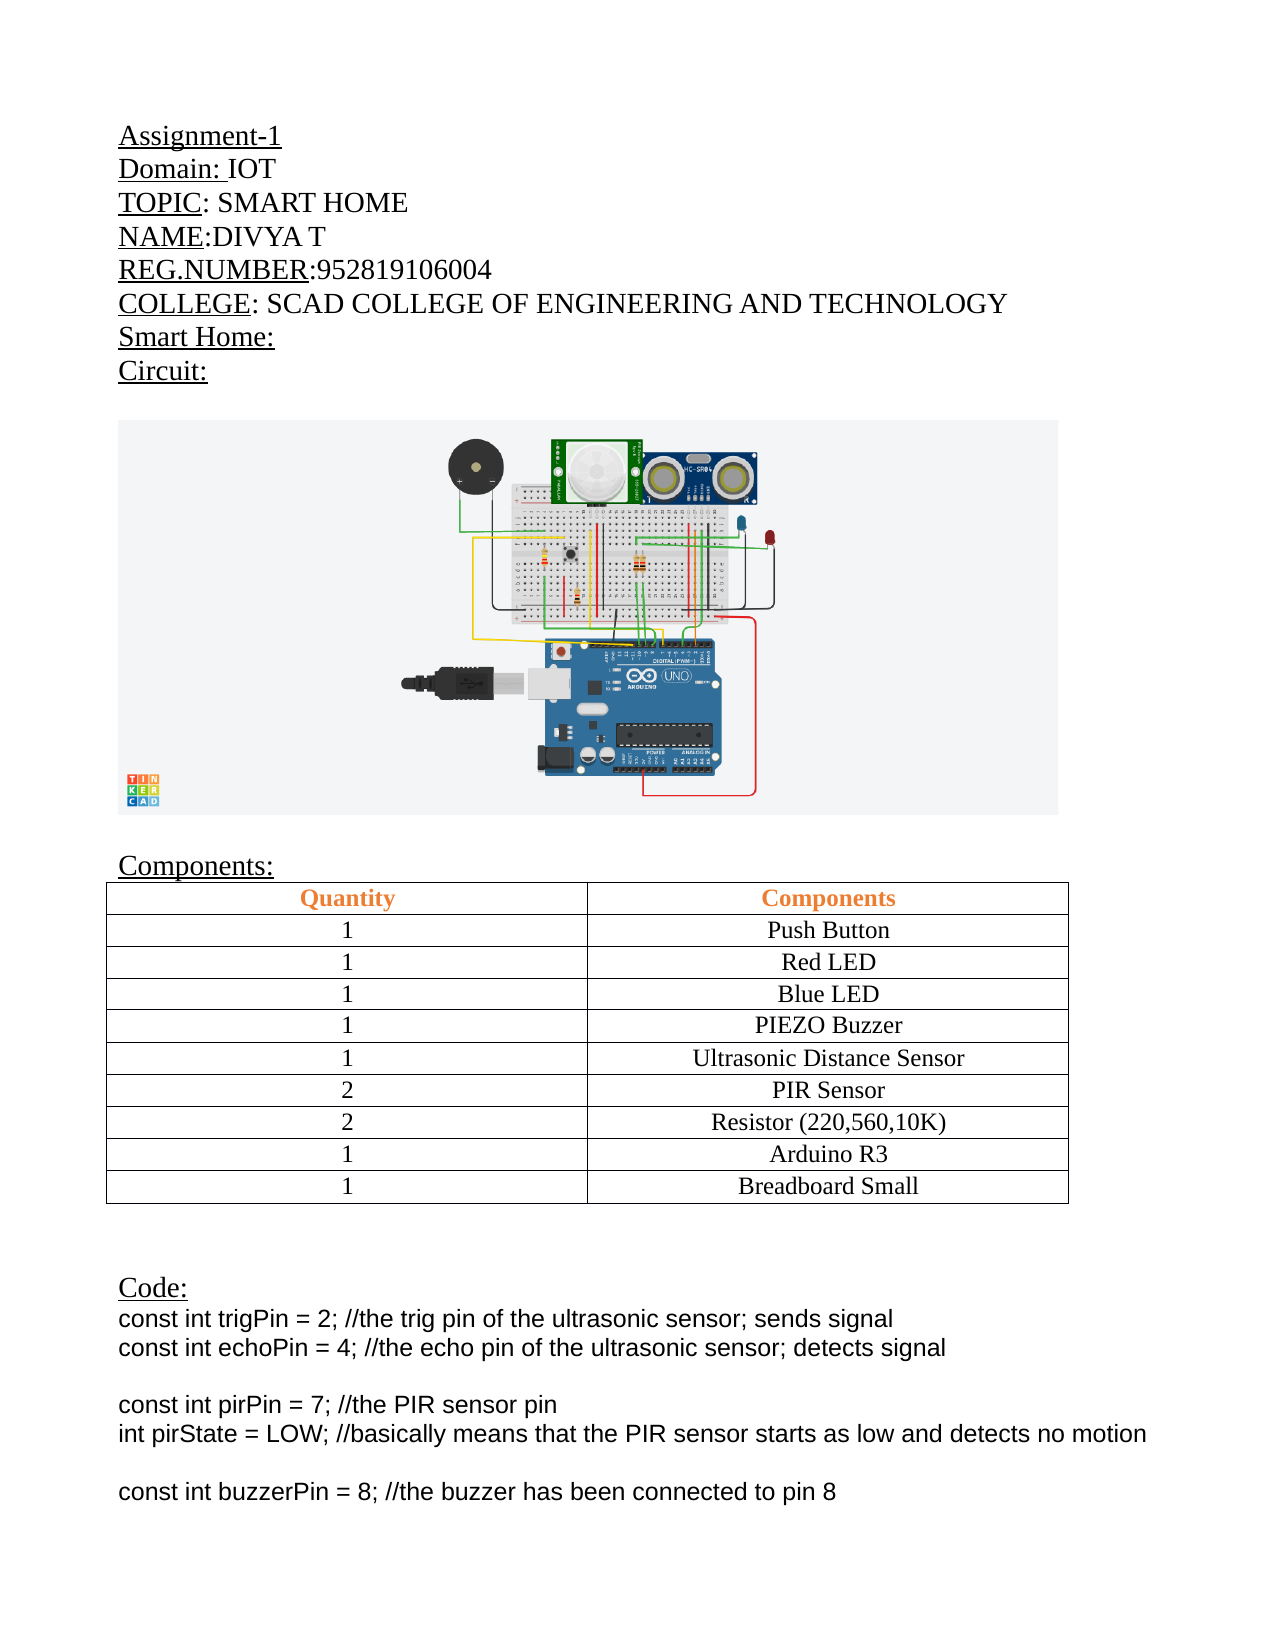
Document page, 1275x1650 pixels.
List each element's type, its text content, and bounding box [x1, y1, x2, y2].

text REG.NUMBER:952819106004 [118, 252, 1157, 286]
table_cell 1 [107, 1043, 587, 1074]
text Circuit: [118, 353, 1157, 386]
text Assignment-1 [118, 118, 1157, 152]
text const int buzzerPin = 8; //the buzzer has been connected to pin 8 [118, 1477, 1157, 1505]
table_cell PIR Sensor [588, 1075, 1068, 1106]
table_cell 1 [107, 915, 587, 946]
table_cell Red LED [588, 947, 1068, 978]
text const int pirPin = 7; //the PIR sensor pin [118, 1390, 1157, 1419]
table_cell Ultrasonic Distance Sensor [588, 1043, 1068, 1074]
table_cell 1 [107, 1010, 587, 1042]
table_header Components [588, 883, 1068, 914]
table_cell 1 [107, 1139, 587, 1170]
text Components: [118, 848, 1157, 882]
table_cell 2 [107, 1075, 587, 1106]
text const int echoPin = 4; //the echo pin of the ultrasonic sensor; detects signal [118, 1333, 1157, 1362]
text int pirState = LOW; //basically means that the PIR sensor starts as low and detects no motion [118, 1419, 1157, 1448]
table_cell Push Button [588, 915, 1068, 946]
text const int trigPin = 2; //the trig pin of the ultrasonic sensor; sends signal [118, 1304, 1157, 1333]
table_cell 1 [107, 1171, 587, 1202]
table_cell 1 [107, 947, 587, 978]
text Code: [118, 1271, 1157, 1304]
picture [118, 420, 1059, 815]
text COLLEGE: SCAD COLLEGE OF ENGINEERING AND TECHNOLOGY [118, 286, 1157, 319]
table_cell Arduino R3 [588, 1139, 1068, 1170]
text NAME:DIVYA T [118, 219, 1157, 252]
table_cell PIEZO Buzzer [588, 1010, 1068, 1042]
table_cell 1 [107, 979, 587, 1009]
table_cell Breadboard Small [588, 1171, 1068, 1202]
text Domain: IOT [118, 152, 1157, 185]
table_cell 2 [107, 1107, 587, 1138]
text TOPIC: SMART HOME [118, 185, 1157, 219]
table_header Quantity [107, 883, 587, 914]
table_cell Blue LED [588, 979, 1068, 1009]
table_cell Resistor (220,560,10K) [588, 1107, 1068, 1138]
text Smart Home: [118, 319, 1157, 353]
